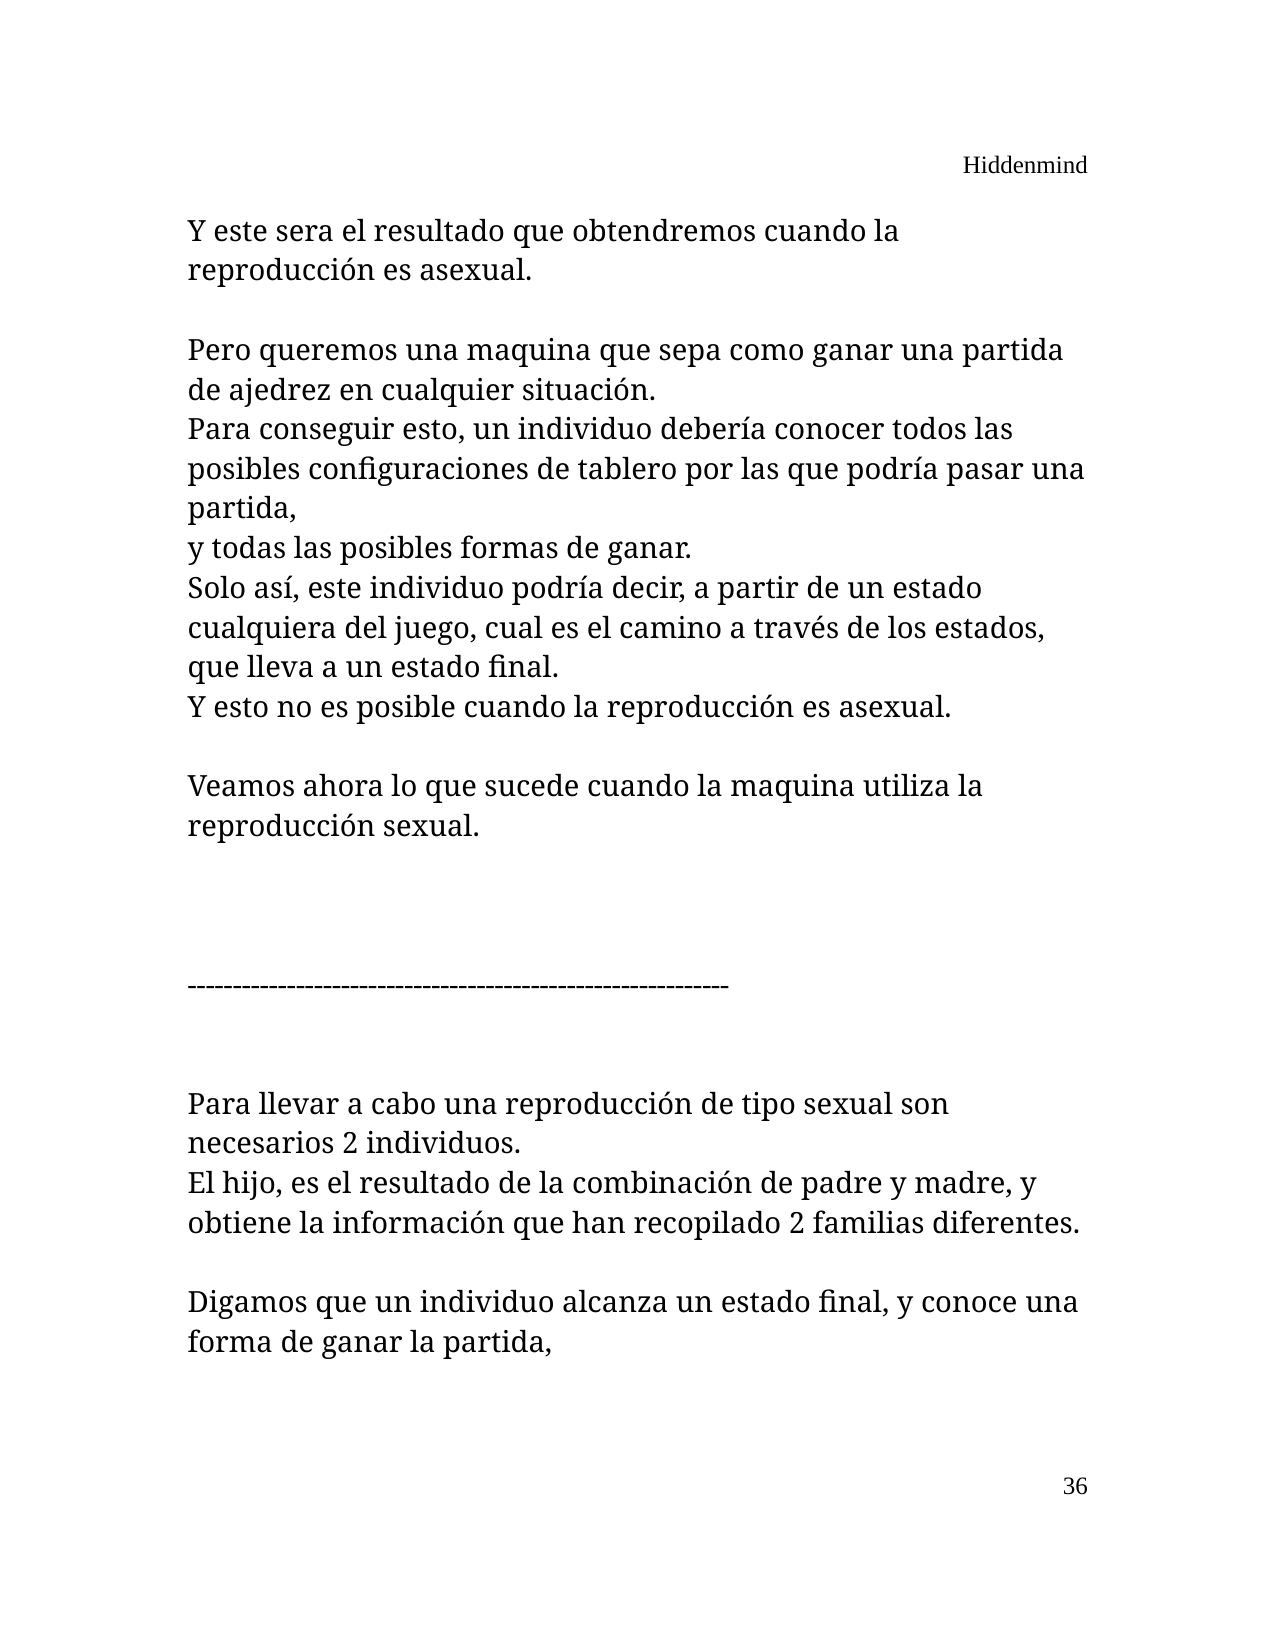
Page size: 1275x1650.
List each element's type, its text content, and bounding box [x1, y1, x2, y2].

text Veamos ahora lo que sucede cuando la maquina utiliza la reproducción sexual. [187, 766, 1087, 845]
text El hijo, es el resultado de la combinación de padre y madre, y obtiene la información que han recopilado 2 familias diferentes. [187, 1162, 1087, 1242]
text Pero queremos una maquina que sepa como ganar una partida de ajedrez en cualquier situación. [187, 329, 1087, 408]
text Y este sera el resultado que obtendremos cuando la reproducción es asexual. [187, 210, 1087, 289]
text Y esto no es posible cuando la reproducción es asexual. [187, 686, 1087, 726]
text Para conseguir esto, un individuo debería conocer todos las posibles configuraciones de tablero por las que podría pasar una partida, [187, 408, 1087, 527]
text Para llevar a cabo una reproducción de tipo sexual son necesarios 2 individuos. [187, 1083, 1087, 1162]
text y todas las posibles formas de ganar. [187, 527, 1087, 567]
text ------------------------------------------------------------ [187, 964, 1087, 1004]
text Digamos que un individuo alcanza un estado final, y conoce una forma de ganar la partida, [187, 1282, 1087, 1361]
text Solo así, este individuo podría decir, a partir de un estado cualquiera del juego, cual es el camino a través de los estados, que lleva a un estado final. [187, 567, 1087, 686]
